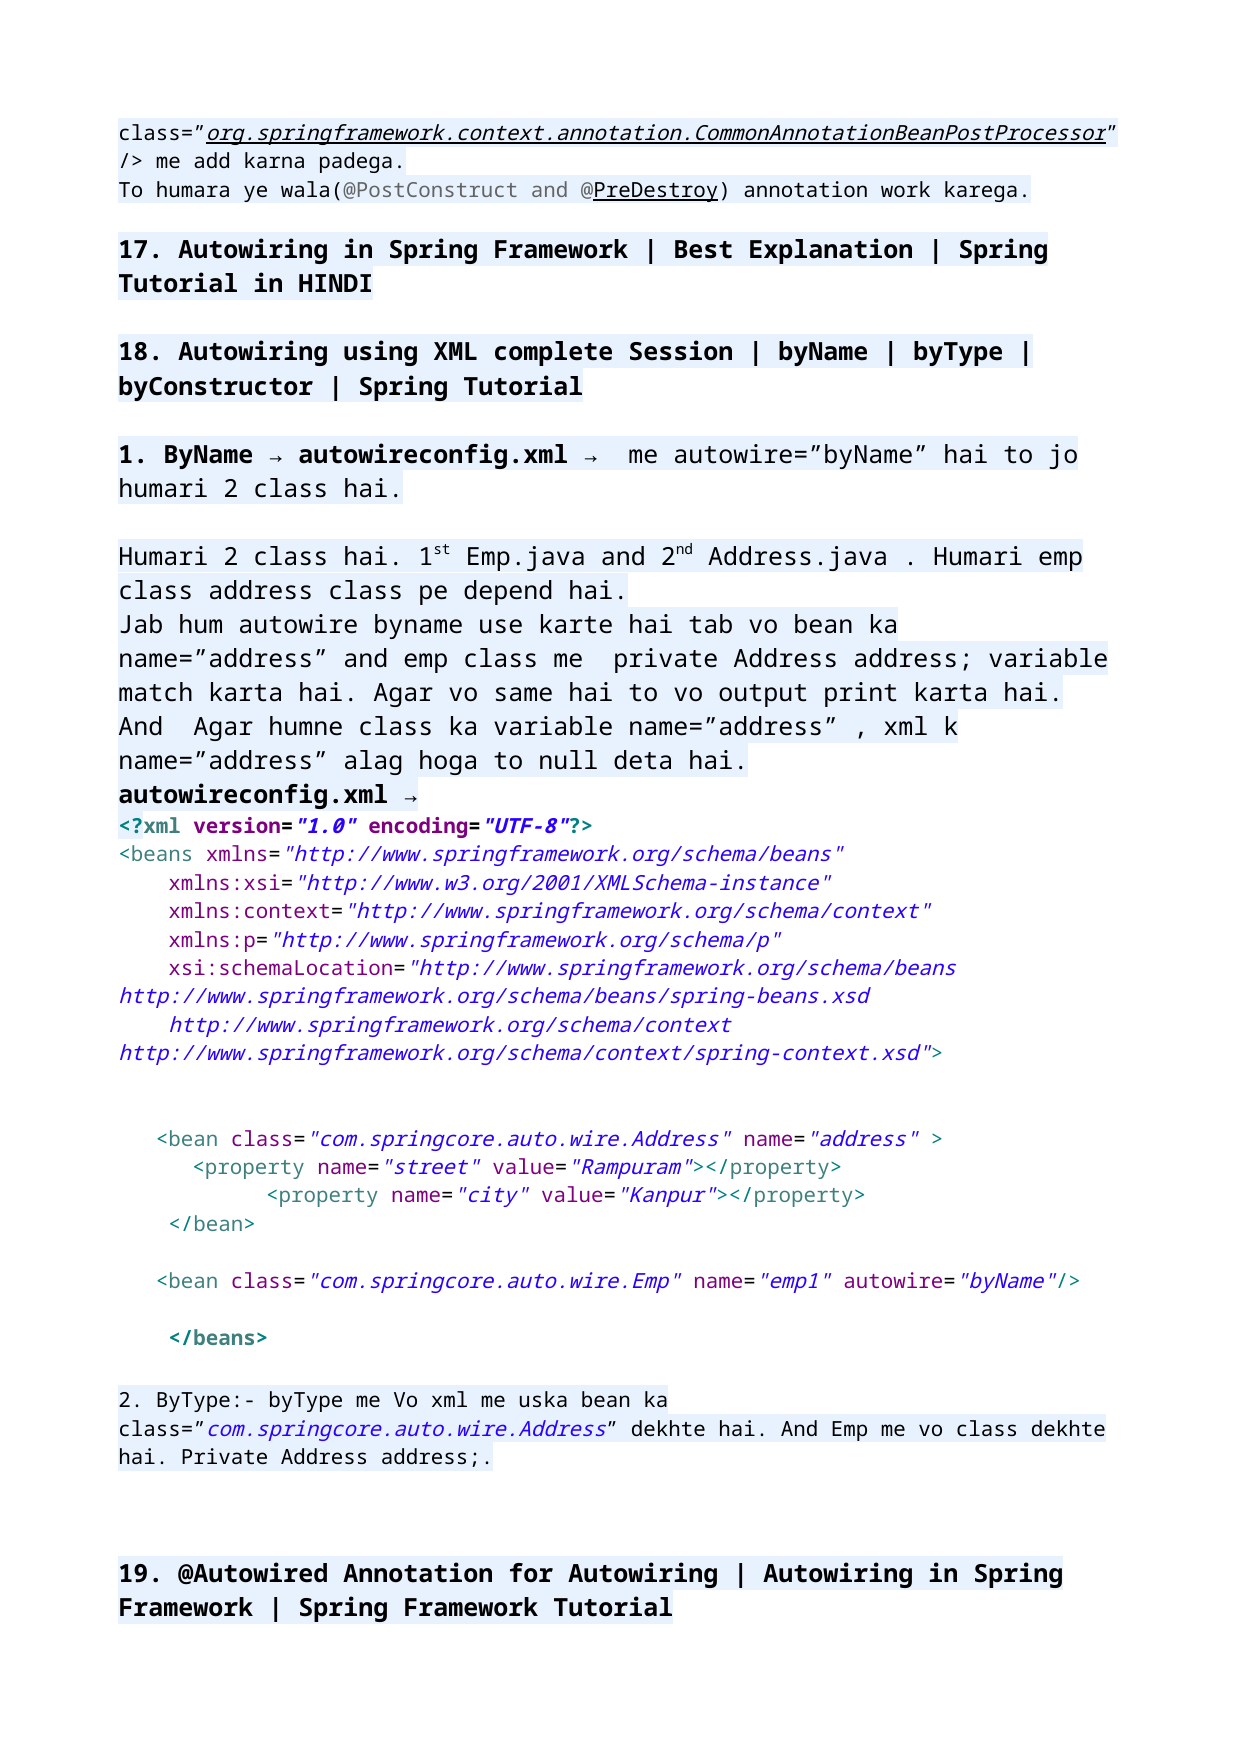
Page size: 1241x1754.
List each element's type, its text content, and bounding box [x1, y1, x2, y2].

text http://www.springframework.org/schema/context http://www.springframework.org/schema/context/spring-context.xsd"> [118, 1010, 1122, 1067]
text Jab hum autowire byname use karte hai tab vo bean ka name=”address” and emp class me private Address address; variable match karta hai. Agar vo same hai to vo output print karta hai. And Agar humne class ka variable name=”address” , xml k name=”address” alag hoga to null deta hai. [118, 607, 1122, 777]
text <?xml version="1.0" encoding="UTF-8"?> [118, 811, 1122, 839]
text 19. @Autowired Annotation for Autowiring | Autowiring in Spring Framework | Spring Framework Tutorial [118, 1556, 1122, 1624]
text Humari 2 class hai. 1st Emp.java and 2nd Address.java . Humari emp class address class pe depend hai. [118, 538, 1122, 607]
text <property name="city" value="Kanpur"></property> [118, 1181, 1122, 1209]
text <beans xmlns="http://www.springframework.org/schema/beans" [118, 839, 1122, 868]
text To humara ye wala(@PostConstruct and @PreDestroy) annotation work karega. [118, 175, 1122, 203]
text xmlns:xsi="http://www.w3.org/2001/XMLSchema-instance" [118, 868, 1122, 896]
text 2. ByType:- byType me Vo xml me uska bean ka class=”com.springcore.auto.wire.Address” dekhte hai. And Emp me vo class dekhte hai. Private Address address;. [118, 1385, 1122, 1471]
text xmlns:context="http://www.springframework.org/schema/context" [118, 896, 1122, 925]
text </bean> [118, 1209, 1122, 1237]
text <bean class="com.springcore.auto.wire.Emp" name="emp1" autowire="byName"/> [118, 1266, 1122, 1294]
text 1. ByName → autowireconfig.xml → me autowire=”byName” hai to jo humari 2 class hai. [118, 436, 1122, 504]
text <property name="street" value="Rampuram"></property> [118, 1152, 1122, 1181]
text xmlns:p="http://www.springframework.org/schema/p" [118, 925, 1122, 953]
text autowireconfig.xml → [118, 777, 1122, 811]
text 17. Autowiring in Spring Framework | Best Explanation | Spring Tutorial in HINDI [118, 232, 1122, 300]
text xsi:schemaLocation="http://www.springframework.org/schema/beans http://www.springframework.org/schema/beans/spring-beans.xsd [118, 953, 1122, 1010]
text 18. Autowiring using XML complete Session | byName | byType | byConstructor | Spring Tutorial [118, 334, 1122, 402]
text <bean class="com.springcore.auto.wire.Address" name="address" > [118, 1124, 1122, 1152]
text </beans> [118, 1323, 1122, 1351]
text class=”org.springframework.context.annotation.CommonAnnotationBeanPostProcessor”/> me add karna padega. [118, 118, 1122, 175]
